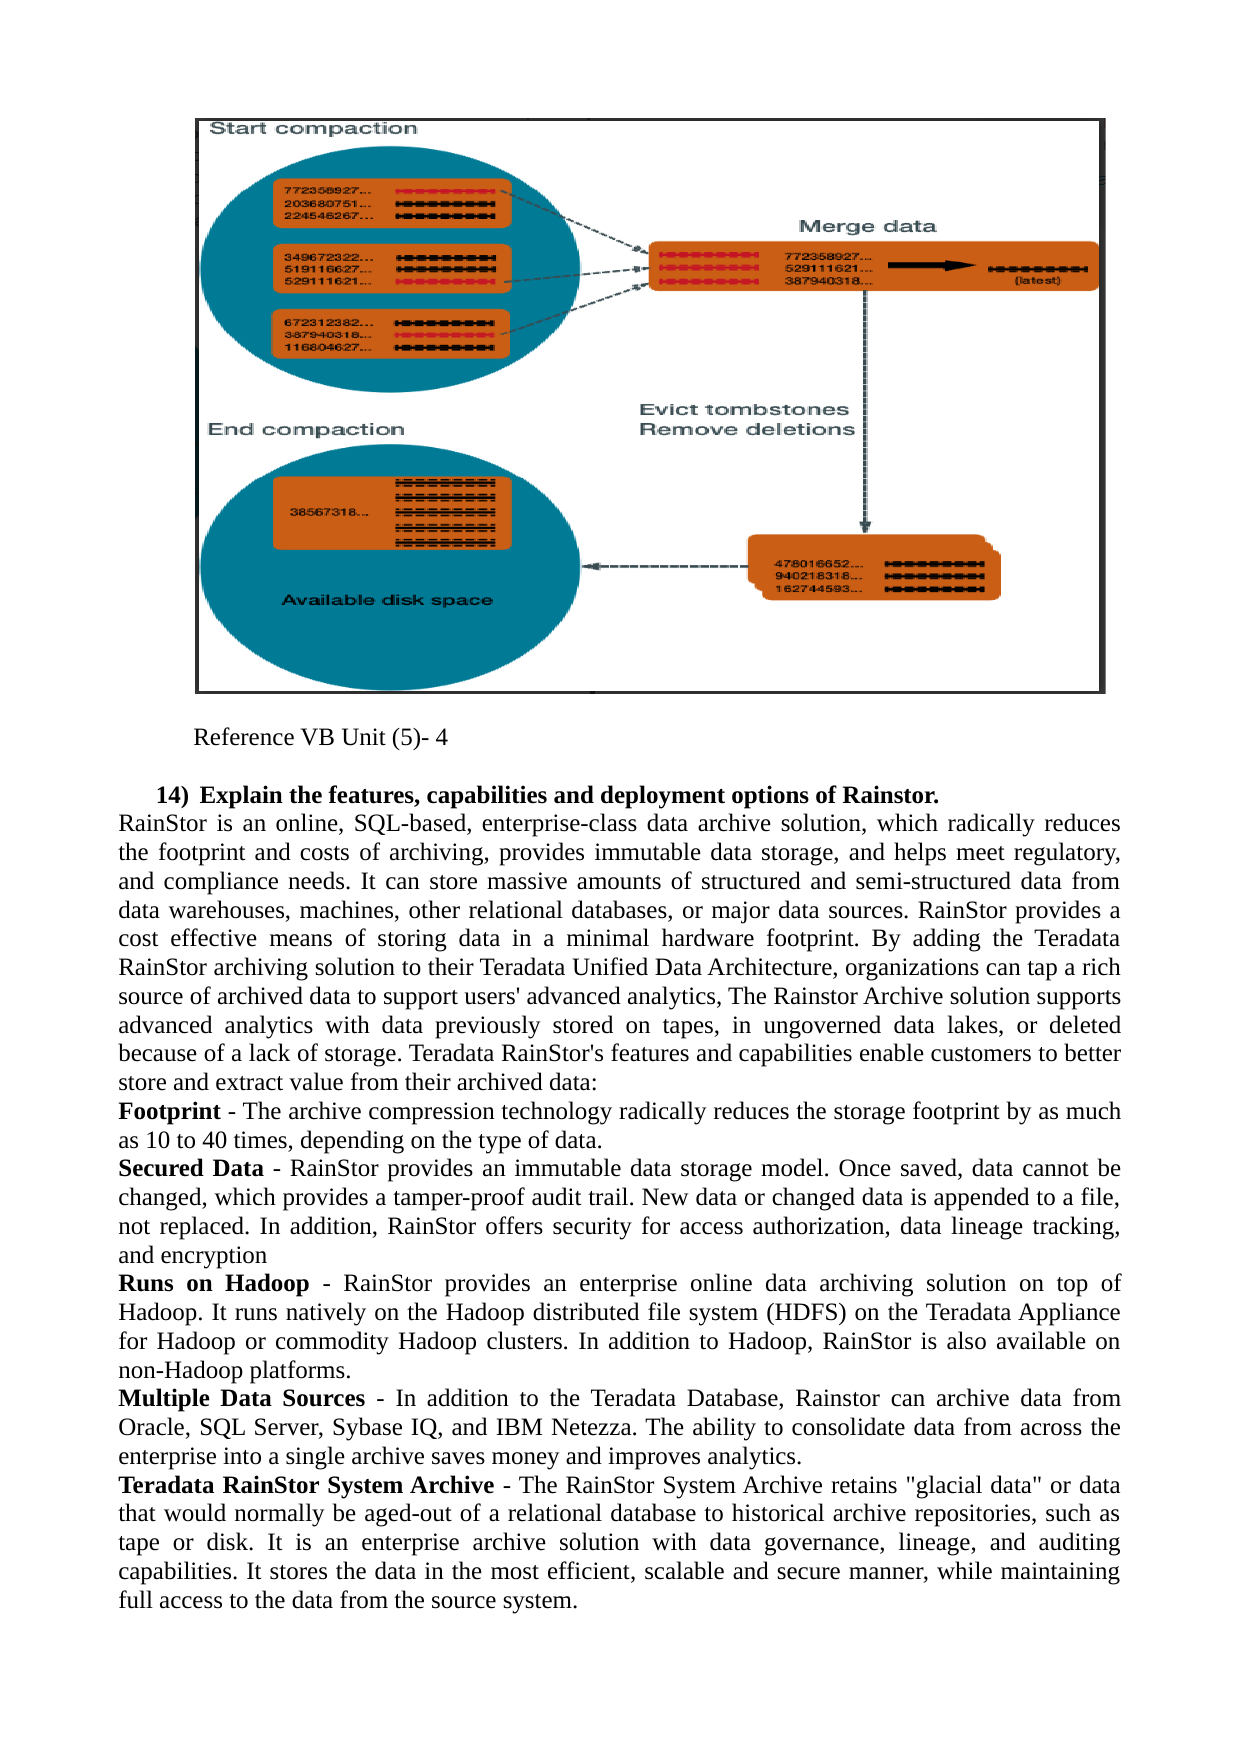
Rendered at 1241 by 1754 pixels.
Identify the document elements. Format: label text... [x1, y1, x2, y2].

text RainStor is an online, SQL-based, enterprise-class data archive solution, which radically reduces the footprint and costs of archiving, provides immutable data storage, and helps meet regulatory, and compliance needs. It can store massive amounts of structured and semi-structured data from data warehouses, machines, other relational databases, or major data sources. RainStor provides a cost effective means of storing data in a minimal hardware footprint. By adding the Teradata RainStor archiving solution to their Teradata Unified Data Architecture, organizations can tap a rich source of archived data to support users' advanced analytics, The Rainstor Archive solution supports advanced analytics with data previously stored on tapes, in ungoverned data lakes, or deleted because of a lack of storage. Teradata RainStor's features and capabilities enable customers to better store and extract value from their archived data: [118, 808, 1122, 1096]
text Teradata RainStor System Archive - The RainStor System Archive retains "glacial data" or data that would normally be aged-out of a relational database to historical archive repositories, such as tape or disk. It is an enterprise archive solution with data governance, lineage, and auditing capabilities. It stores the data in the most efficient, scalable and secure manner, while maintaining full access to the data from the source system. [118, 1470, 1122, 1613]
text Multiple Data Sources - In addition to the Teradata Database, Rainstor can archive data from Oracle, SQL Server, Sybase IQ, and IBM Netezza. The ability to consolidate data from across the enterprise into a single archive saves money and improves analytics. [118, 1383, 1122, 1470]
text Runs on Hadoop - RainStor provides an enterprise online data archiving solution on top of Hadoop. It runs natively on the Hadoop distributed file system (HDFS) on the Teradata Appliance for Hadoop or commodity Hadoop clusters. In addition to Hadoop, RainStor is also available on non-Hadoop platforms. [118, 1268, 1122, 1383]
text Secured Data - RainStor provides an immutable data storage model. Once saved, data cannot be changed, which provides a tamper-proof audit trail. New data or changed data is appended to a file, not replaced. In addition, RainStor offers security for access authorization, data lineage tracking, and encryption [118, 1153, 1122, 1268]
text Footprint - The archive compression technology radically reduces the storage footprint by as much as 10 to 40 times, depending on the type of data. [118, 1096, 1122, 1153]
list Reference VB Unit (5)- 4 [156, 722, 1122, 751]
list Explain the features, capabilities and deployment options of Rainstor. [156, 780, 1122, 808]
picture [195, 118, 1106, 694]
